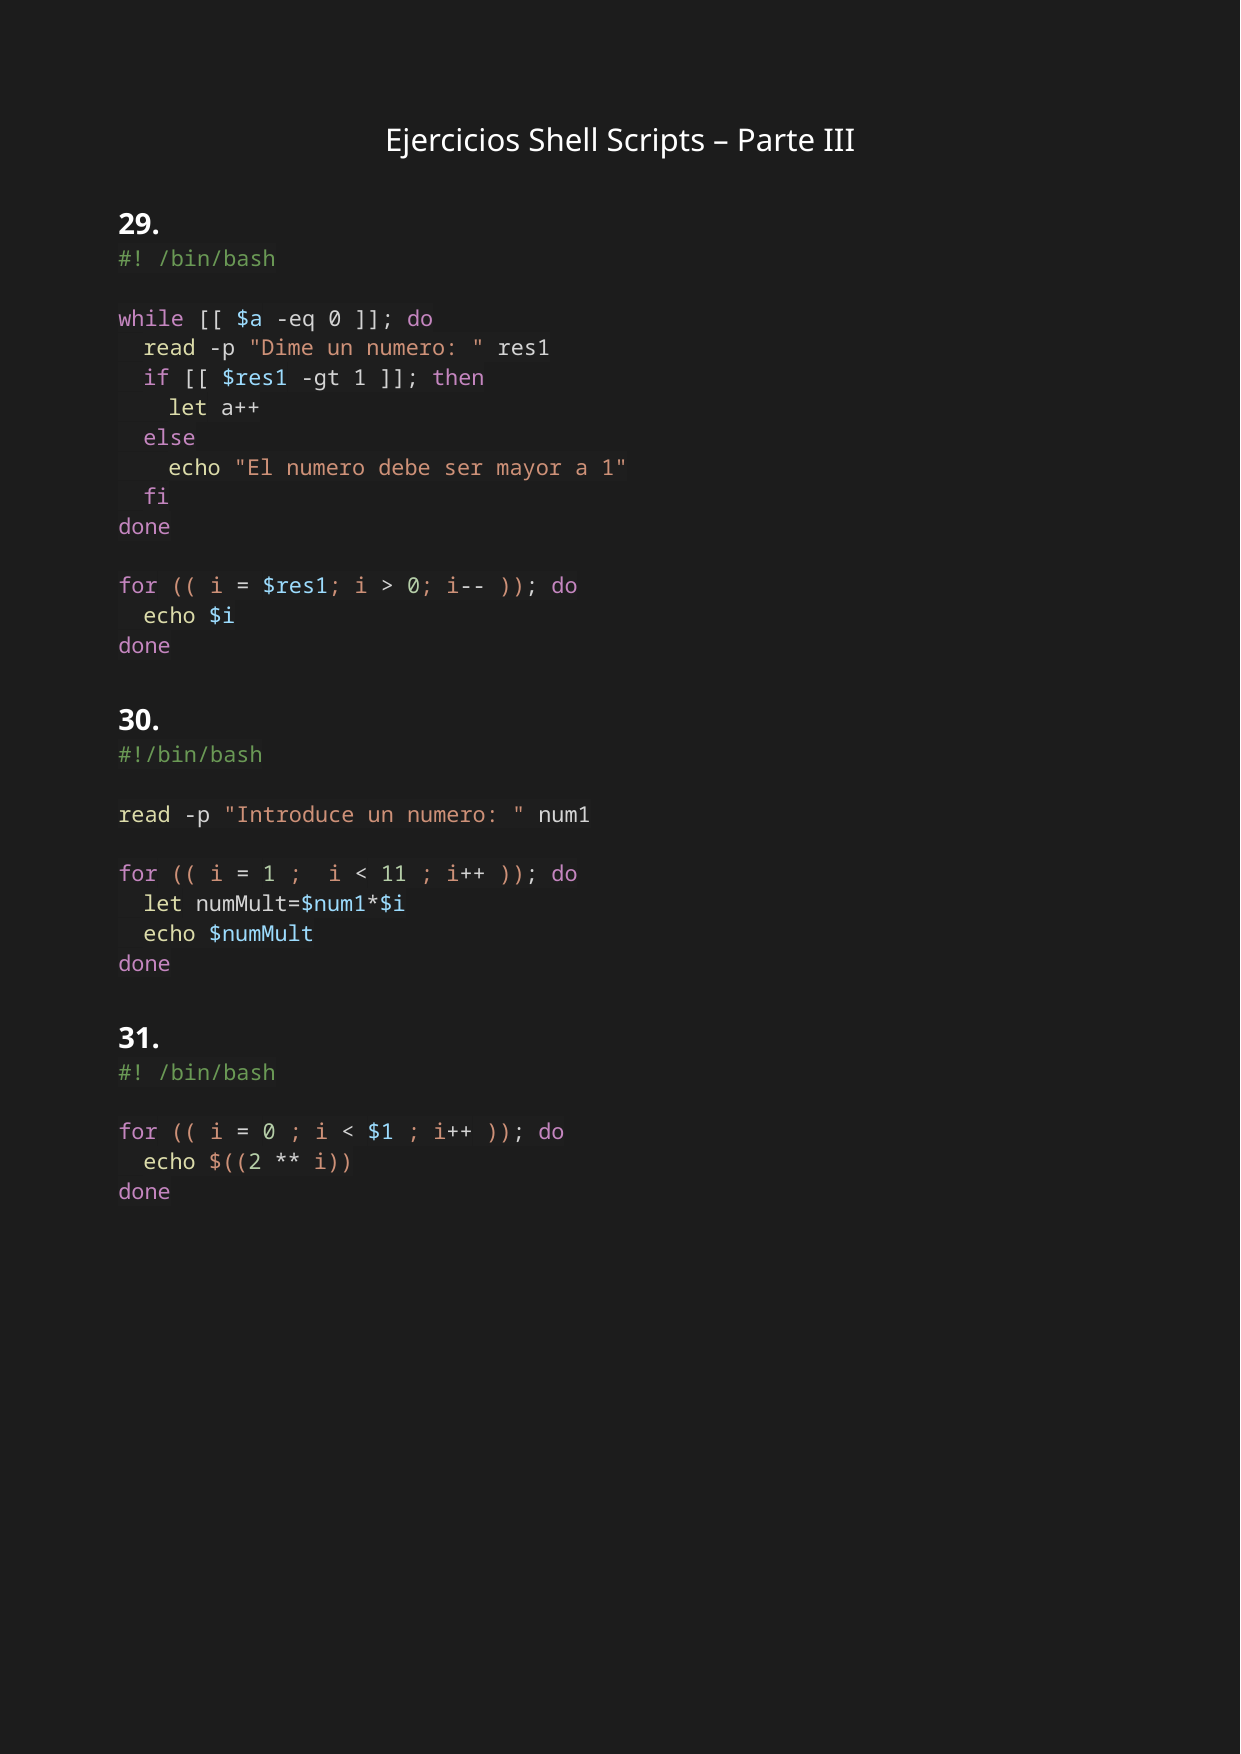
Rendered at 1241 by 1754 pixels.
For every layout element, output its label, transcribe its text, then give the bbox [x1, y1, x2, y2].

text read -p "Introduce un numero: " num1 [118, 799, 1122, 828]
text 30. [118, 699, 1122, 739]
text while [[ $a -eq 0 ]]; do [118, 302, 1122, 332]
text else [118, 422, 1122, 451]
text let numMult=$num1*$i [118, 888, 1122, 918]
text for (( i = $res1; i > 0; i-- )); do [118, 571, 1122, 600]
text Ejercicios Shell Scripts – Parte III [118, 118, 1122, 161]
text echo $((2 ** i)) [118, 1146, 1122, 1176]
text for (( i = 1 ; i < 11 ; i++ )); do [118, 858, 1122, 888]
text done [118, 511, 1122, 541]
text done [118, 630, 1122, 660]
text for (( i = 0 ; i < $1 ; i++ )); do [118, 1116, 1122, 1146]
text #! /bin/bash [118, 1057, 1122, 1087]
text read -p "Dime un numero: " res1 [118, 332, 1122, 362]
text let a++ [118, 392, 1122, 422]
text echo "El numero debe ser mayor a 1" [118, 451, 1122, 481]
text echo $numMult [118, 918, 1122, 948]
text 31. [118, 1017, 1122, 1057]
text if [[ $res1 -gt 1 ]]; then [118, 362, 1122, 392]
text fi [118, 481, 1122, 511]
text done [118, 1176, 1122, 1206]
text echo $i [118, 600, 1122, 630]
text #!/bin/bash [118, 739, 1122, 769]
text #! /bin/bash [118, 243, 1122, 273]
text 29. [118, 203, 1122, 243]
text done [118, 948, 1122, 977]
